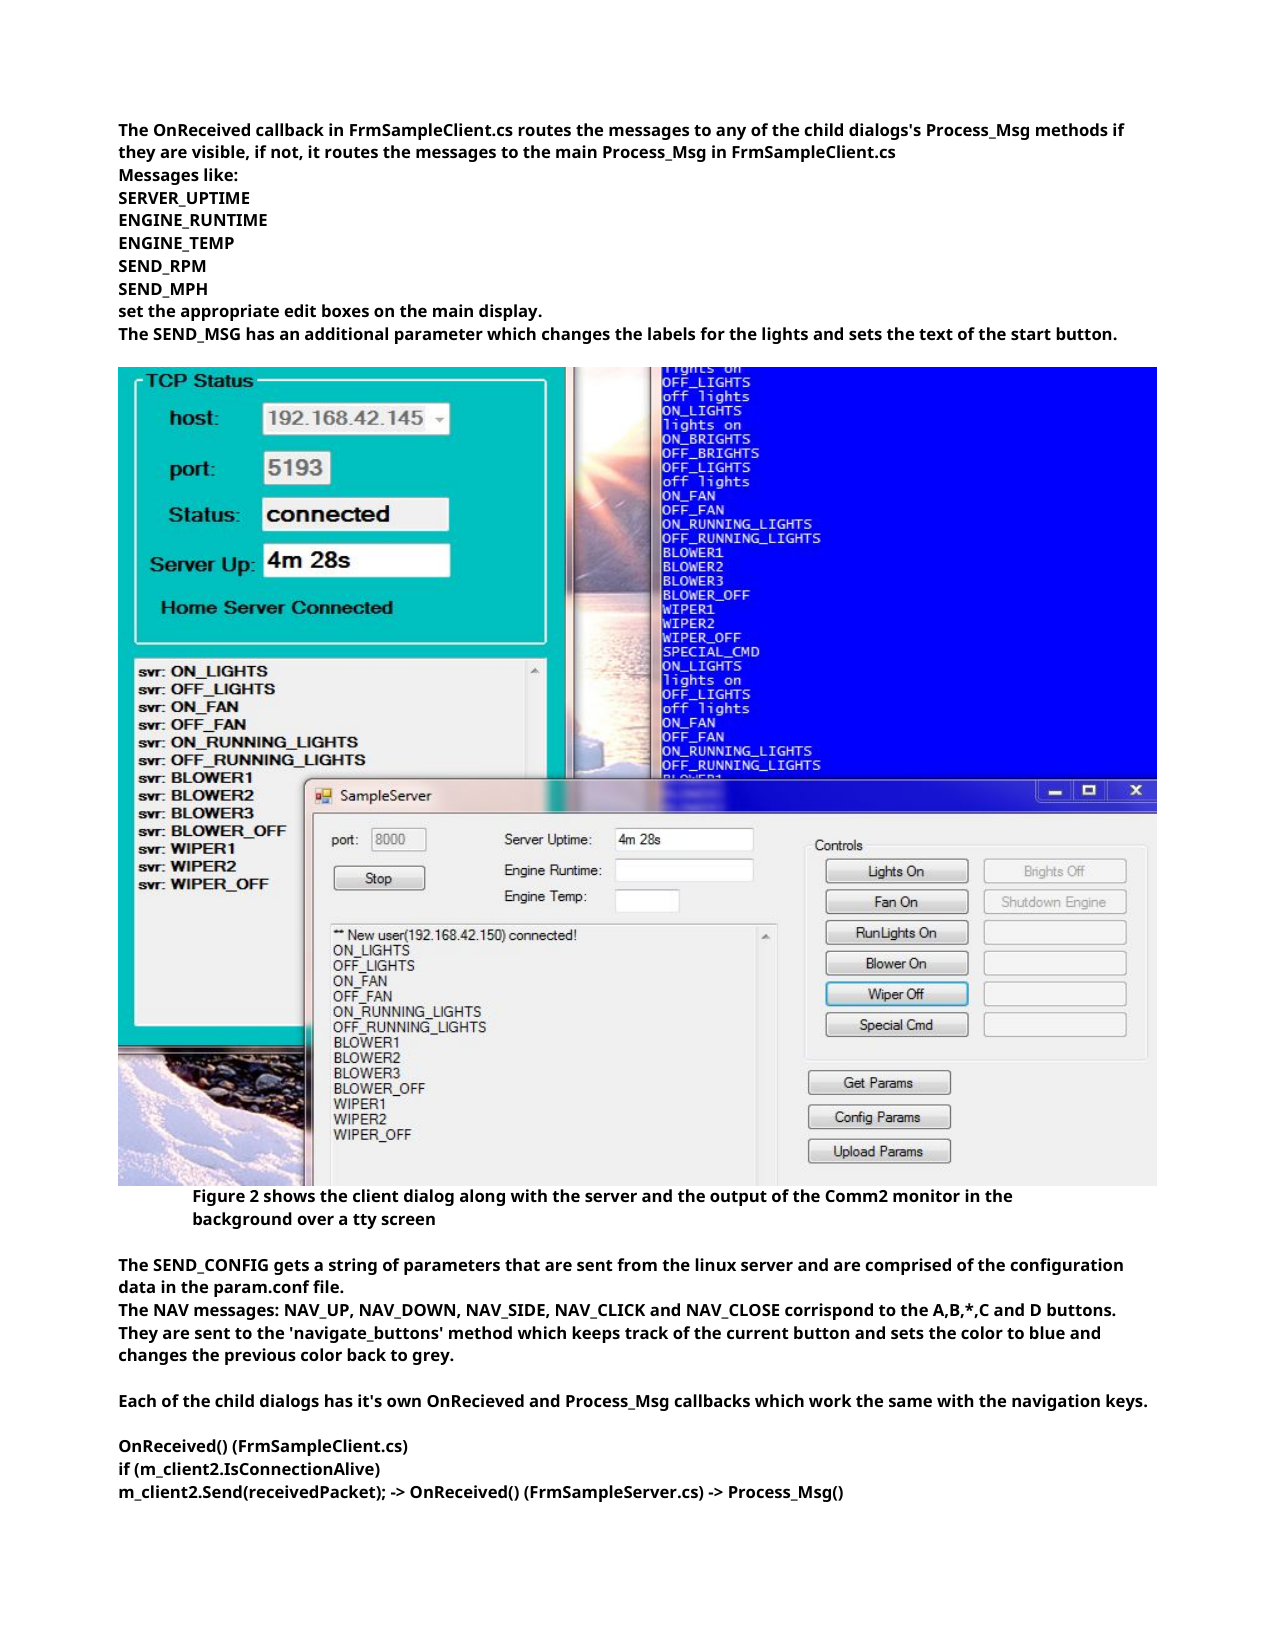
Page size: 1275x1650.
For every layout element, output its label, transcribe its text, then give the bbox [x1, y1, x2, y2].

text Figure 2 shows the client dialog along with the server and the output of the Comm2 monitor in the background over a tty screen [118, 1186, 1157, 1231]
text The NAV messages: NAV_UP, NAV_DOWN, NAV_SIDE, NAV_CLICK and NAV_CLOSE corrispond to the A,B,*,C and D buttons. They are sent to the 'navigate_buttons' method which keeps track of the current button and sets the color to blue and changes the previous color back to grey. [118, 1299, 1157, 1367]
text The SEND_MSG has an additional parameter which changes the labels for the lights and sets the text of the start button. [118, 322, 1157, 345]
text set the appropriate edit boxes on the main display. [118, 300, 1157, 322]
text OnReceived() (FrmSampleClient.cs) if (m_client2.IsConnectionAlive) m_client2.Send(receivedPacket); -> OnReceived() (FrmSampleServer.cs) -> Process_Msg() [118, 1435, 1157, 1526]
text SERVER_UPTIME [118, 186, 1157, 209]
text ENGINE_RUNTIME [118, 209, 1157, 232]
text The OnReceived callback in FrmSampleClient.cs routes the messages to any of the child dialogs's Process_Msg methods if they are visible, if not, it routes the messages to the main Process_Msg in FrmSampleClient.cs [118, 118, 1157, 163]
text Each of the child dialogs has it's own OnRecieved and Process_Msg callbacks which work the same with the navigation keys. [118, 1389, 1157, 1412]
text ENGINE_TEMP [118, 232, 1157, 254]
text SEND_RPM [118, 254, 1157, 277]
picture [118, 367, 1157, 1186]
text The SEND_CONFIG gets a string of parameters that are sent from the linux server and are comprised of the configuration data in the param.conf file. [118, 1253, 1157, 1299]
text Messages like: [118, 163, 1157, 186]
text SEND_MPH [118, 277, 1157, 300]
